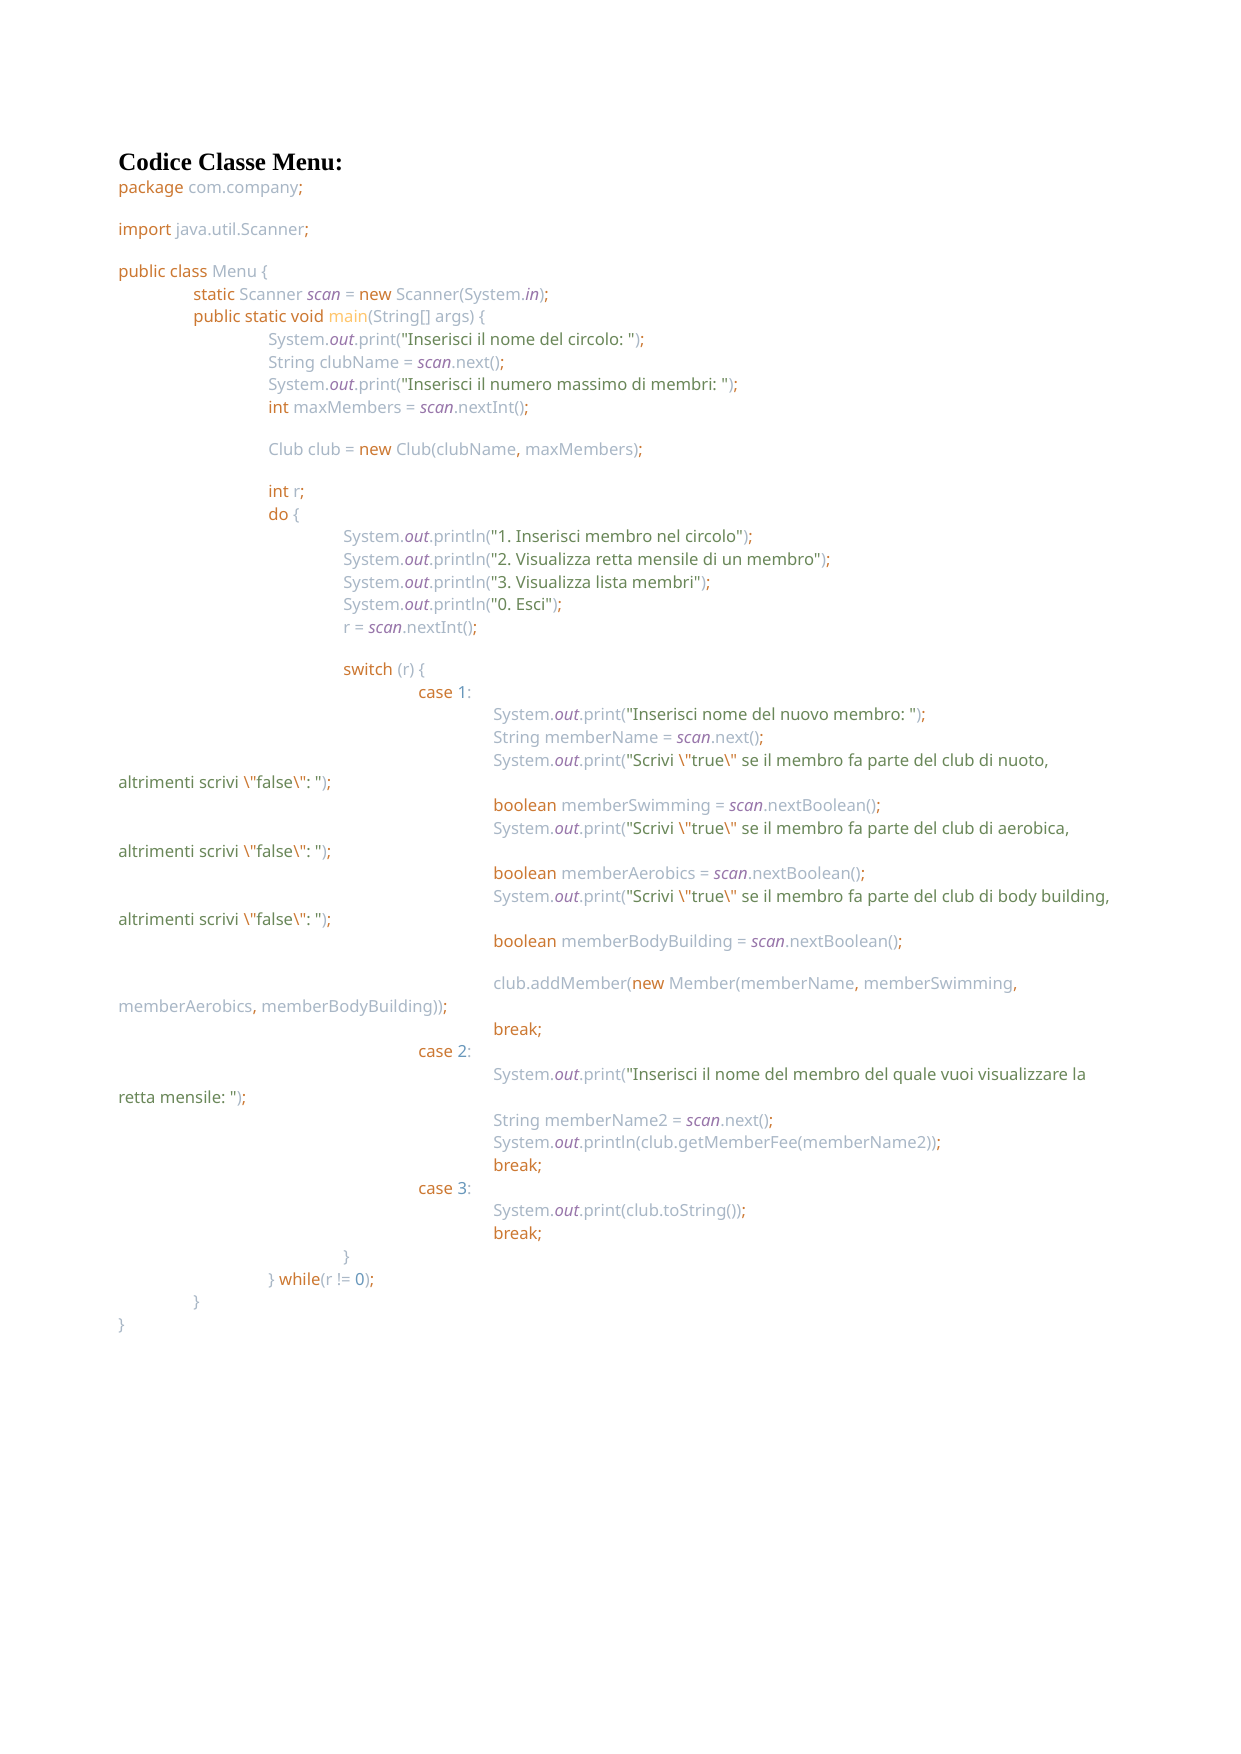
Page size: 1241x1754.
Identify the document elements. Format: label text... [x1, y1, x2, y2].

text package com.company; import java.util.Scanner; public class Menu { static Scanner scan = new Scanner(System.in); public static void main(String[] args) { System.out.print("Inserisci il nome del circolo: "); String clubName = scan.next(); System.out.print("Inserisci il numero massimo di membri: "); int maxMembers = scan.nextInt(); Club club = new Club(clubName, maxMembers); int r; do { System.out.println("1. Inserisci membro nel circolo"); System.out.println("2. Visualizza retta mensile di un membro"); System.out.println("3. Visualizza lista membri"); System.out.println("0. Esci"); r = scan.nextInt(); switch (r) { case 1: System.out.print("Inserisci nome del nuovo membro: "); String memberName = scan.next(); System.out.print("Scrivi \"true\" se il membro fa parte del club di nuoto, altrimenti scrivi \"false\": "); boolean memberSwimming = scan.nextBoolean(); System.out.print("Scrivi \"true\" se il membro fa parte del club di aerobica, altrimenti scrivi \"false\": "); boolean memberAerobics = scan.nextBoolean(); System.out.print("Scrivi \"true\" se il membro fa parte del club di body building, altrimenti scrivi \"false\": "); boolean memberBodyBuilding = scan.nextBoolean(); club.addMember(new Member(memberName, memberSwimming, memberAerobics, memberBodyBuilding)); break; case 2: System.out.print("Inserisci il nome del membro del quale vuoi visualizzare la retta mensile: "); String memberName2 = scan.next(); System.out.println(club.getMemberFee(memberName2)); break; case 3: System.out.print(club.toString()); break; } } while(r != 0); } } [118, 176, 1122, 1364]
text Codice Classe Menu: [118, 147, 1122, 176]
